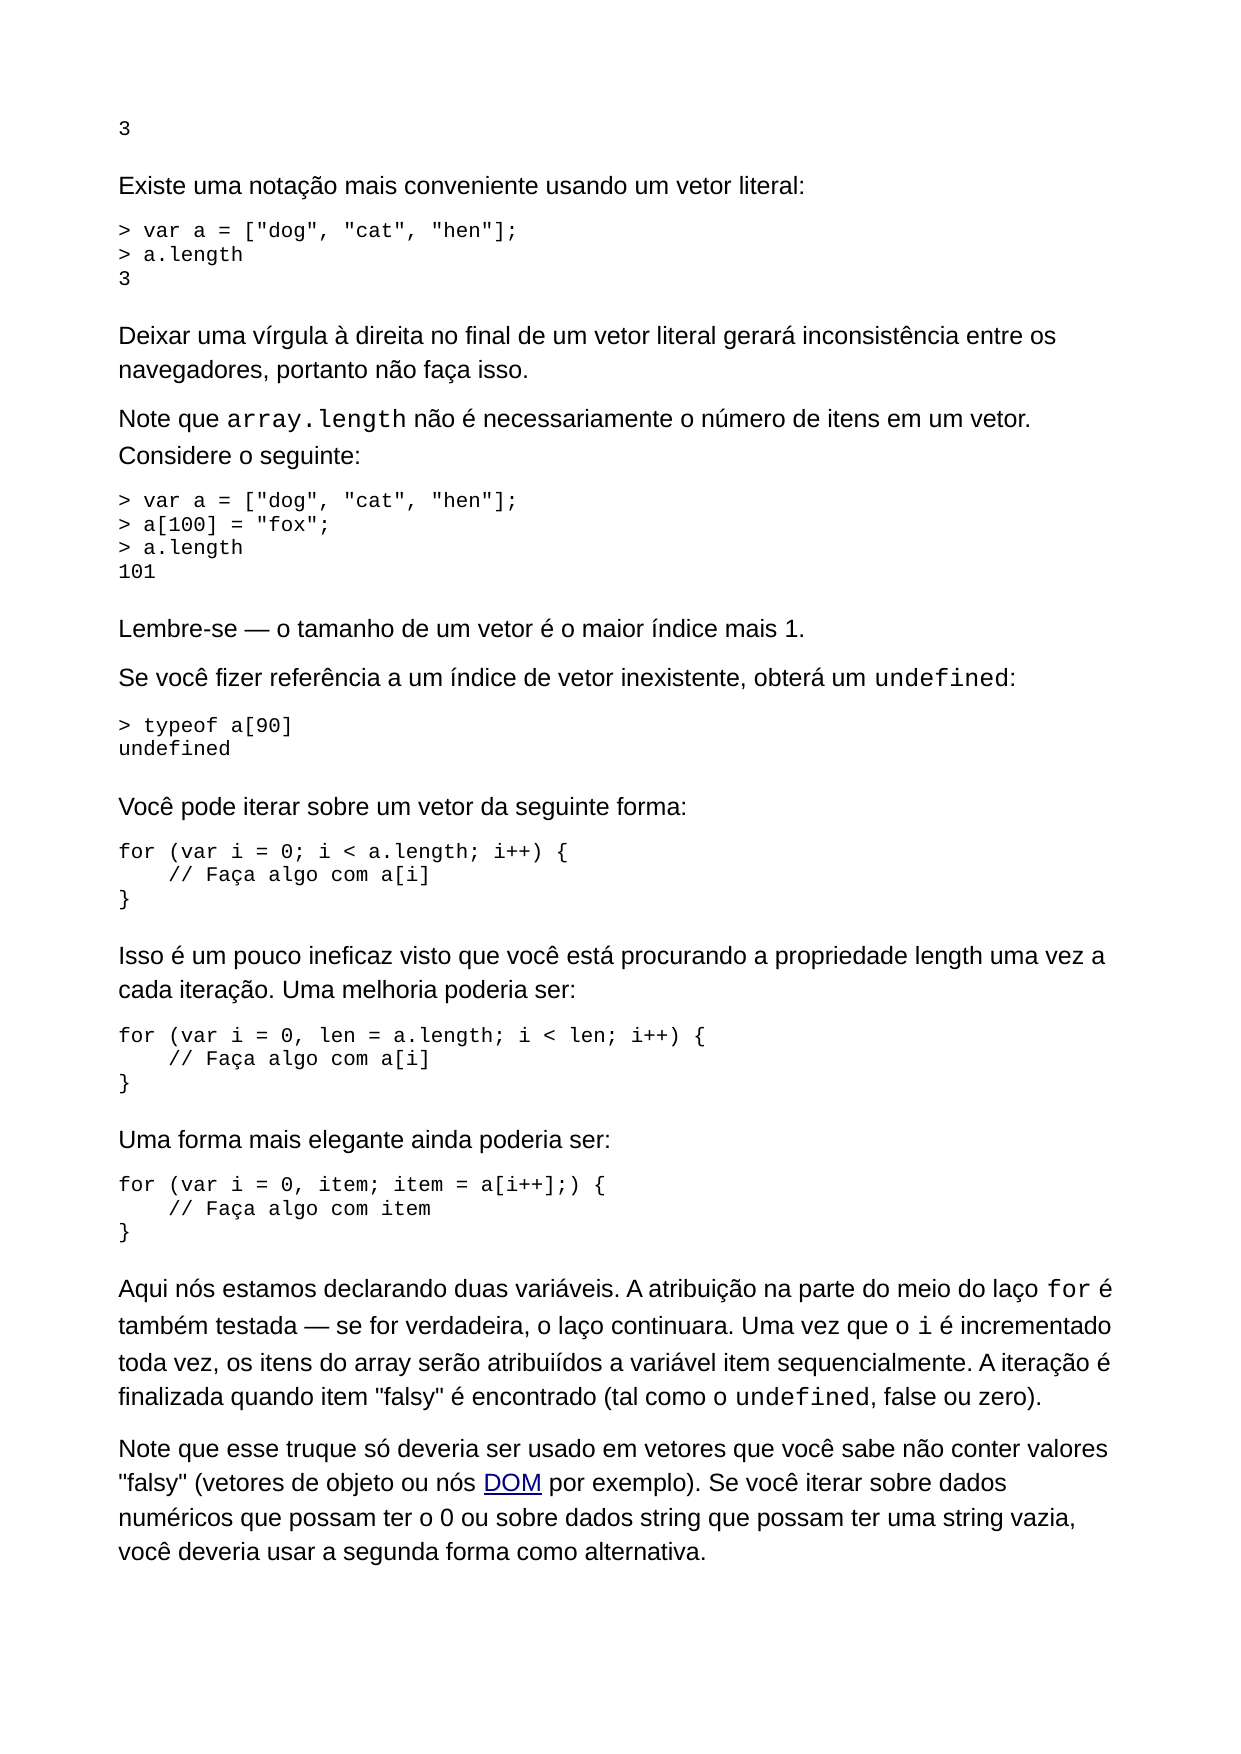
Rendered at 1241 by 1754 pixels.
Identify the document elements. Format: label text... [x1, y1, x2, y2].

text 3 [118, 268, 1122, 291]
text 3 [118, 118, 1122, 142]
text for (var i = 0; i < a.length; i++) { [118, 841, 1122, 864]
text Deixar uma vírgula à direita no final de um vetor literal gerará inconsistência entre os navegadores, portanto não faça isso. [118, 321, 1122, 384]
text // Faça algo com a[i] [118, 864, 1122, 888]
text } [118, 1221, 1122, 1245]
text // Faça algo com a[i] [118, 1048, 1122, 1072]
text > a.length [118, 244, 1122, 268]
text > var a = ["dog", "cat", "hen"]; [118, 220, 1122, 244]
text Uma forma mais elegante ainda poderia ser: [118, 1125, 1122, 1154]
text Isso é um pouco ineficaz visto que você está procurando a propriedade length uma vez a cada iteração. Uma melhoria poderia ser: [118, 941, 1122, 1004]
text } [118, 1072, 1122, 1096]
text undefined [118, 738, 1122, 762]
text Note que esse truque só deveria ser usado em vetores que você sabe não conter valores "falsy" (vetores de objeto ou nós DOM por exemplo). Se você iterar sobre dados numéricos que possam ter o 0 ou sobre dados string que possam ter uma string vazia, você deveria usar a segunda forma como alternativa. [118, 1434, 1122, 1566]
text // Faça algo com item [118, 1198, 1122, 1221]
text Existe uma notação mais conveniente usando um vetor literal: [118, 171, 1122, 200]
text Lembre-se — o tamanho de um vetor é o maior índice mais 1. [118, 614, 1122, 643]
text > a[100] = "fox"; [118, 514, 1122, 537]
text } [118, 888, 1122, 912]
text 101 [118, 561, 1122, 584]
text for (var i = 0, len = a.length; i < len; i++) { [118, 1024, 1122, 1048]
text Aqui nós estamos declarando duas variáveis. A atribuição na parte do meio do laço for é também testada — se for verdadeira, o laço continuara. Uma vez que o i é incrementado toda vez, os itens do array serão atribuiídos a variável item sequencialmente. A iteração é finalizada quando item "falsy" é encontrado (tal como o undefined, false ou zero). [118, 1274, 1122, 1413]
text Se você fizer referência a um índice de vetor inexistente, obterá um undefined: [118, 663, 1122, 694]
text > a.length [118, 537, 1122, 561]
text > typeof a[90] [118, 715, 1122, 738]
text Note que array.length não é necessariamente o número de itens em um vetor. Considere o seguinte: [118, 404, 1122, 470]
text > var a = ["dog", "cat", "hen"]; [118, 490, 1122, 514]
text Você pode iterar sobre um vetor da seguinte forma: [118, 792, 1122, 820]
text for (var i = 0, item; item = a[i++];) { [118, 1174, 1122, 1198]
